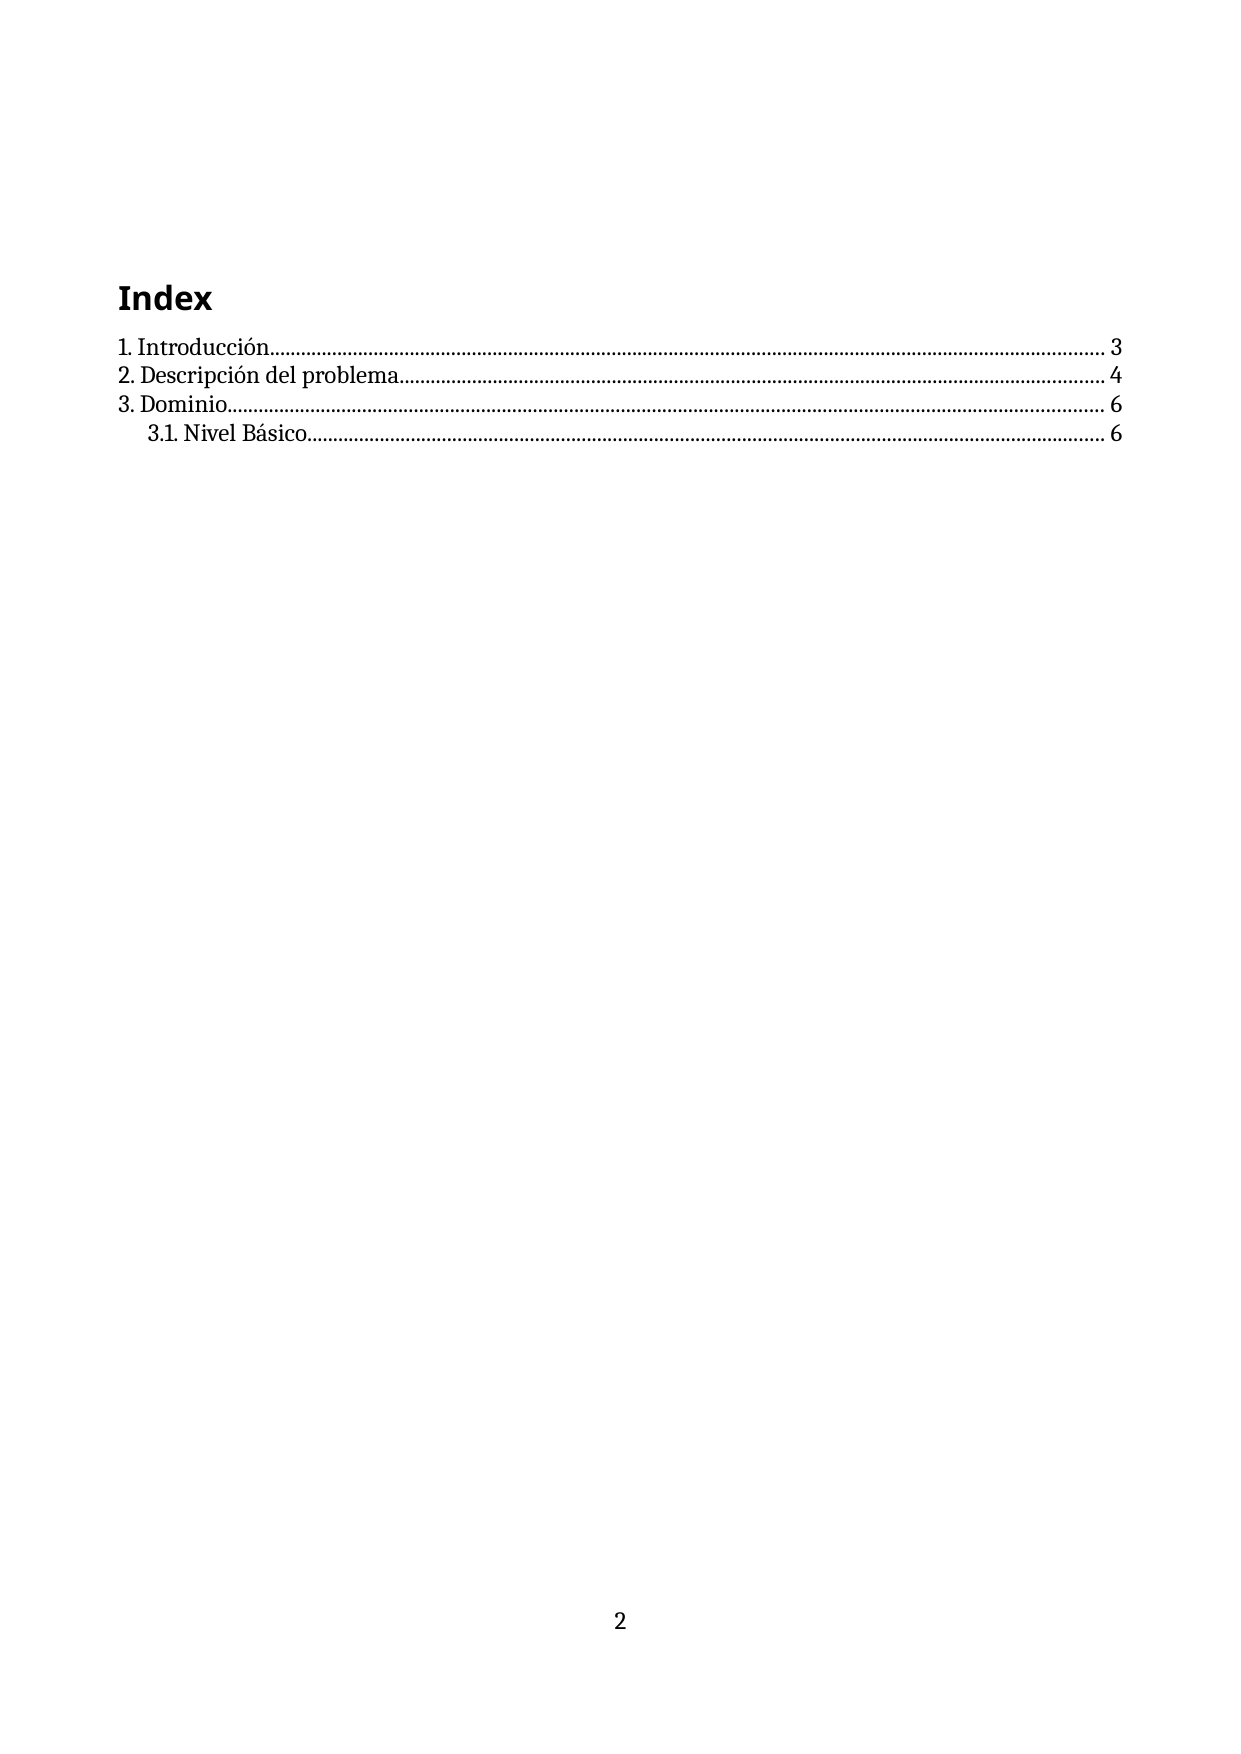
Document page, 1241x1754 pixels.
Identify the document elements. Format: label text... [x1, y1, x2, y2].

text 3.1. Nivel Básico 6 [148, 419, 1122, 448]
text 3. Dominio 6 [118, 390, 1122, 419]
subtitle Index [118, 275, 1122, 320]
text 1. Introducción 3 [118, 333, 1122, 361]
text 2. Descripción del problema 4 [118, 361, 1122, 390]
